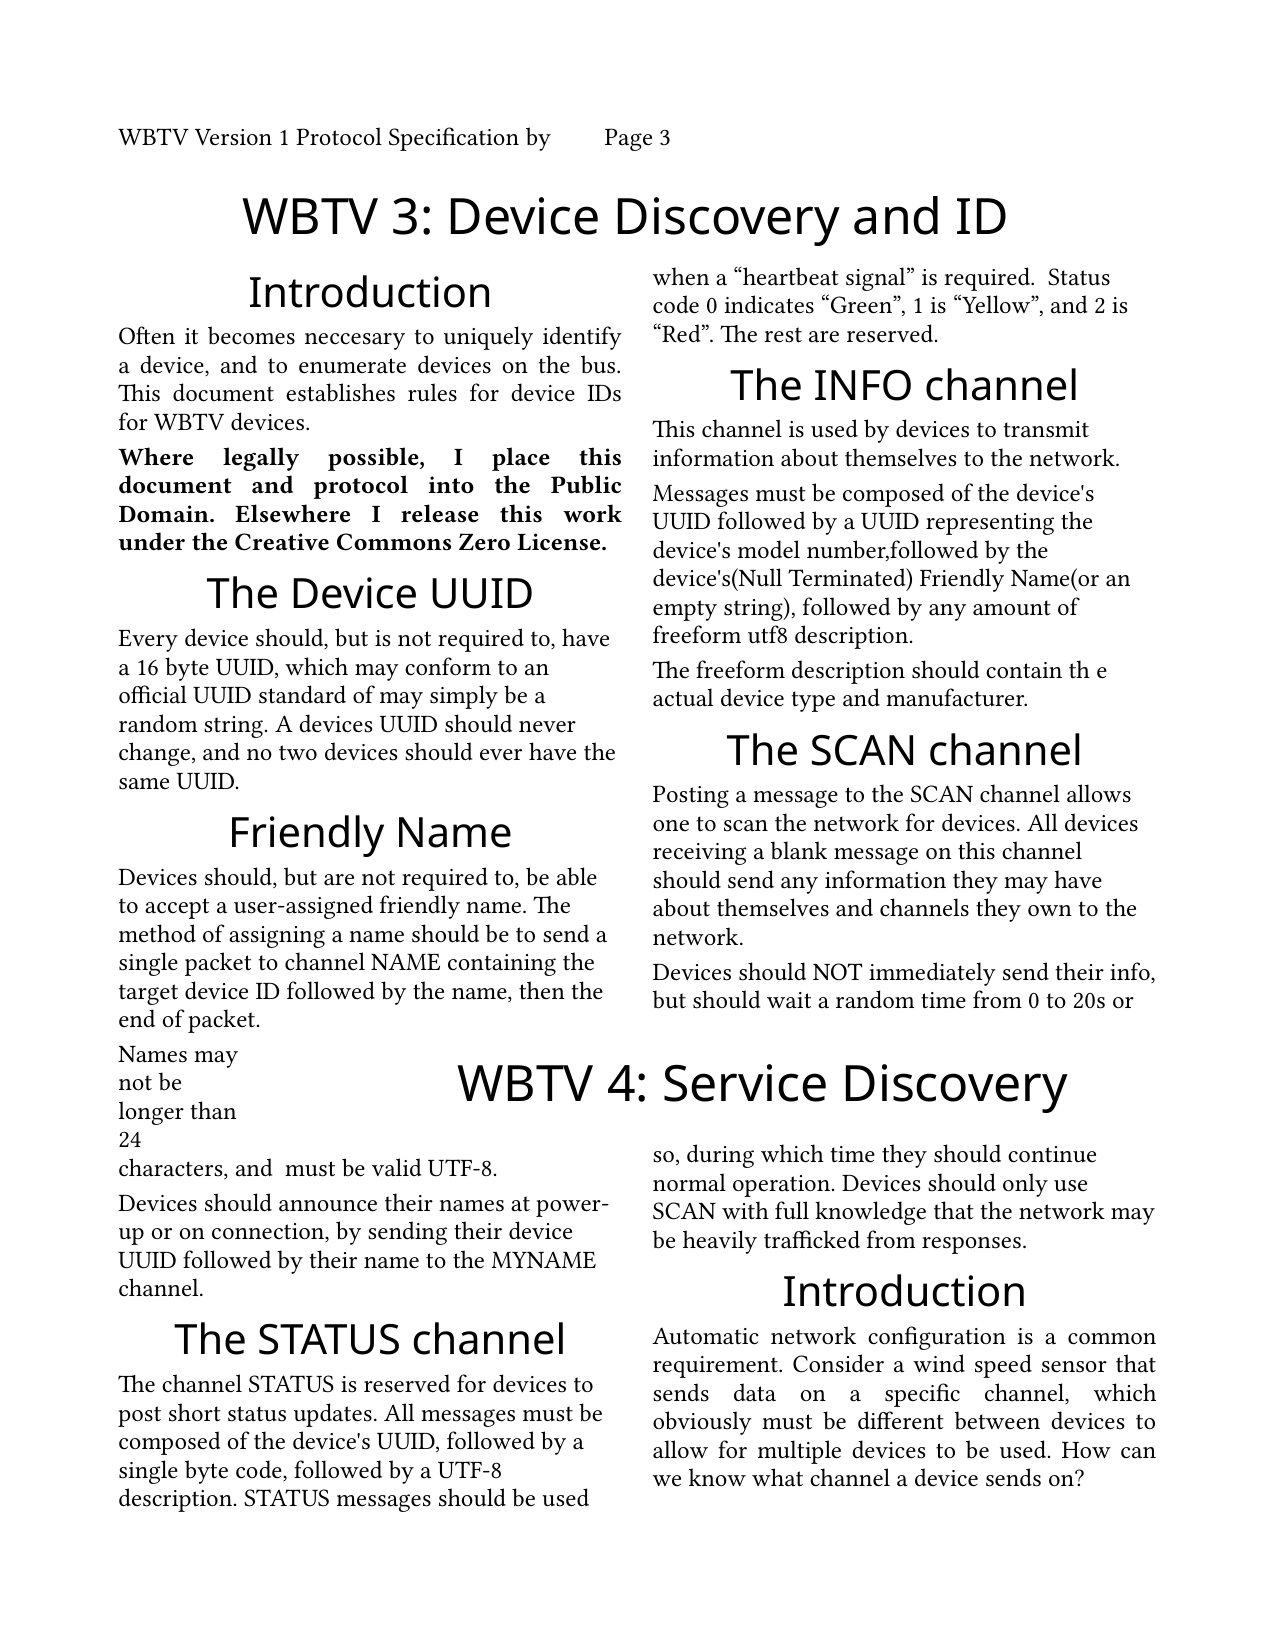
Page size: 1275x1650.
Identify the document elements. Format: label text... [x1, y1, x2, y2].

text Names may not be longer than 24 characters, and must be valid UTF-8. [118, 1040, 622, 1182]
text Posting a message to the SCAN channel allows one to scan the network for devices. All devices receiving a blank message on this channel should send any information they may have about themselves and channels they own to the network. [652, 780, 1157, 951]
subtitle Introduction [118, 178, 1144, 319]
subtitle The Device UUID [118, 564, 622, 621]
subtitle WBTV 3: Device Discovery and ID [119, 181, 1144, 249]
text Where legally possible, I place this document and protocol into the Public Domain. Elsewhere I release this work under the Creative Commons Zero License. [118, 442, 622, 557]
subtitle Introduction [652, 1262, 1157, 1319]
text The channel STATUS is reserved for devices to post short status updates. All messages must be composed of the device's UUID, followed by a single byte code, followed by a UTF-8 description. STATUS messages should be used when a “heartbeat signal” is required. Status code 0 indicates “Green”, 1 is “Yellow”, and 2 is “Red”. The rest are reserved. [118, 1370, 622, 1513]
text Often it becomes neccesary to uniquely identify a device, and to enumerate devices on the bus. This document establishes rules for device IDs for WBTV devices. [118, 322, 622, 436]
text Every device should, but is not required to, have a 16 byte UUID, which may conform to an official UUID standard of may simply be a random string. A devices UUID should never change, and no two devices should ever have the same UUID. [118, 624, 622, 795]
subtitle WBTV 4: Service Discovery [250, 1048, 1275, 1116]
text The freeform description should contain th e actual device type and manufacturer. [652, 656, 1157, 713]
text This channel is used by devices to transmit information about themselves to the network. [652, 415, 1157, 472]
text so, during which time they should continue normal operation. Devices should only use SCAN with full knowledge that the network may be heavily trafficked from responses. [652, 1128, 1157, 1254]
subtitle [250, 1116, 1275, 1128]
subtitle The INFO channel [652, 356, 1157, 412]
subtitle The STATUS channel [118, 1310, 622, 1367]
text The channel STATUS is reserved for devices to post short status updates. All messages must be composed of the device's UUID, followed by a single byte code, followed by a UTF-8 description. STATUS messages should be used when a “heartbeat signal” is required. Status code 0 indicates “Green”, 1 is “Yellow”, and 2 is “Red”. The rest are reserved. [652, 178, 1157, 348]
text Automatic network configuration is a common requirement. Consider a wind speed sensor that sends data on a specific channel, which obviously must be different between devices to allow for multiple devices to be used. How can we know what channel a device sends on? [652, 1322, 1157, 1493]
text Devices should announce their names at power-up or on connection, by sending their device UUID followed by their name to the MYNAME channel. [118, 1188, 622, 1303]
text Devices should NOT immediately send their info, but should wait a random time from 0 to 20s or [652, 957, 1157, 1046]
subtitle The SCAN channel [652, 720, 1157, 777]
text Messages must be composed of the device's UUID followed by a UUID representing the device's model number,followed by the device's(Null Terminated) Friendly Name(or an empty string), followed by any amount of freeform utf8 description. [652, 478, 1157, 650]
subtitle Friendly Name [118, 803, 622, 859]
text Devices should, but are not required to, be able to accept a user-assigned friendly name. The method of assigning a name should be to send a single packet to channel NAME containing the target device ID followed by the name, then the end of packet. [118, 862, 622, 1034]
